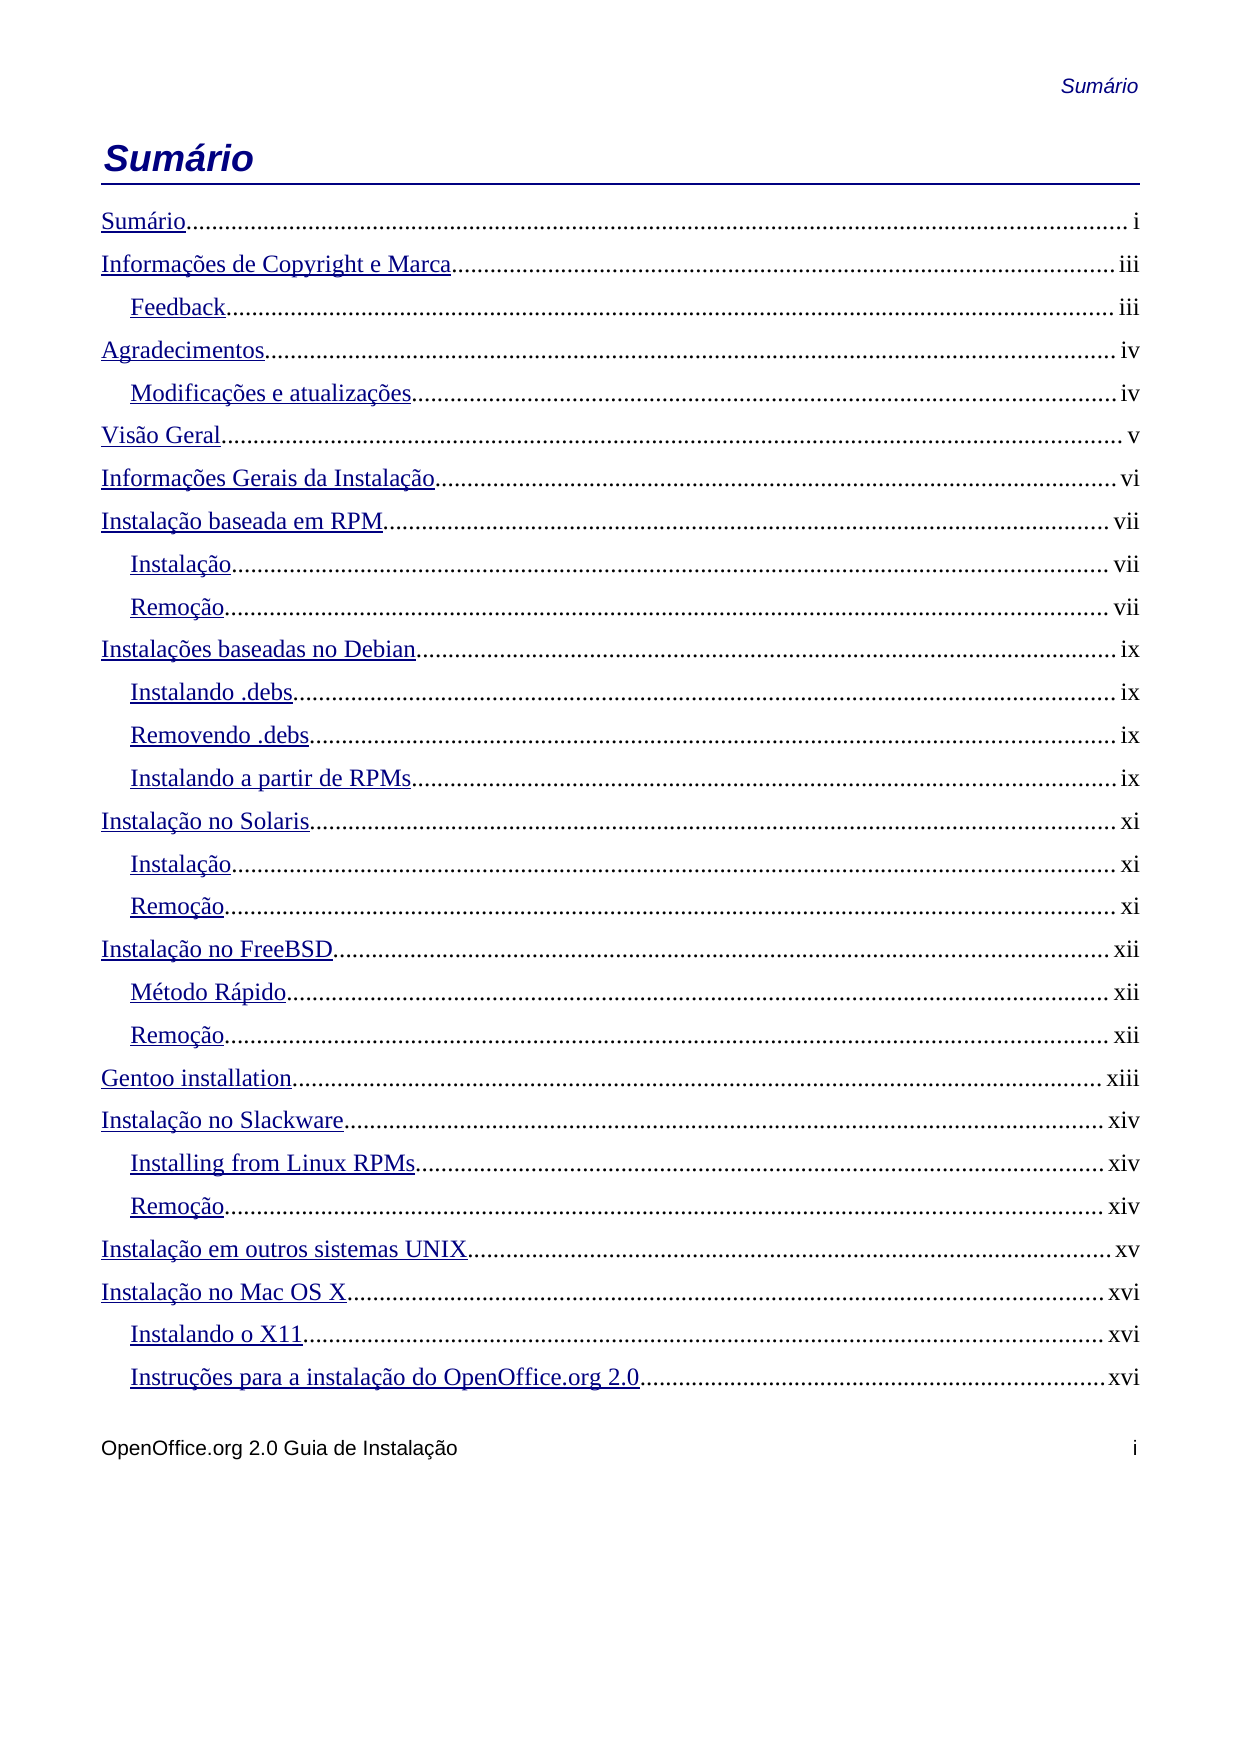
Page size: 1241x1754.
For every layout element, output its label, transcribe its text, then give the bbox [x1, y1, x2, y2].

subtitle Sumário [101, 135, 1140, 183]
text Instruções para a instalação do OpenOffice.org 2.0 xvi [130, 1363, 1140, 1391]
text Modificações e atualizações iv [130, 378, 1140, 407]
text Visão Geral v [101, 421, 1140, 449]
text Feedback iii [130, 293, 1140, 321]
text Informações Gerais da Instalação vi [101, 464, 1140, 492]
text Instalando o X11 xvi [130, 1320, 1140, 1348]
text Sumário i [101, 207, 1140, 235]
text Instalação no Mac OS X xvi [101, 1278, 1140, 1306]
text Gentoo installation xiii [101, 1063, 1140, 1092]
text Instalação em outros sistemas UNIX xv [101, 1235, 1140, 1263]
text Instalação no Solaris xi [101, 807, 1140, 835]
text Instalações baseadas no Debian ix [101, 635, 1140, 663]
text Instalando .debs ix [130, 678, 1140, 706]
text Installing from Linux RPMs xiv [130, 1149, 1140, 1177]
text Instalação baseada em RPM vii [101, 507, 1140, 535]
text Instalando a partir de RPMs ix [130, 764, 1140, 792]
text Instalação no FreeBSD xii [101, 935, 1140, 963]
text Informações de Copyright e Marca iii [101, 250, 1140, 278]
text Remoção xi [130, 892, 1140, 920]
text Remoção xiv [130, 1192, 1140, 1220]
text Instalação xi [130, 849, 1140, 877]
text Agradecimentos iv [101, 336, 1140, 364]
text Método Rápido xii [130, 978, 1140, 1006]
text Instalação no Slackware xiv [101, 1106, 1140, 1134]
text Remoção xii [130, 1021, 1140, 1049]
text Remoção vii [130, 593, 1140, 621]
text Instalação vii [130, 550, 1140, 578]
text Removendo .debs ix [130, 721, 1140, 749]
